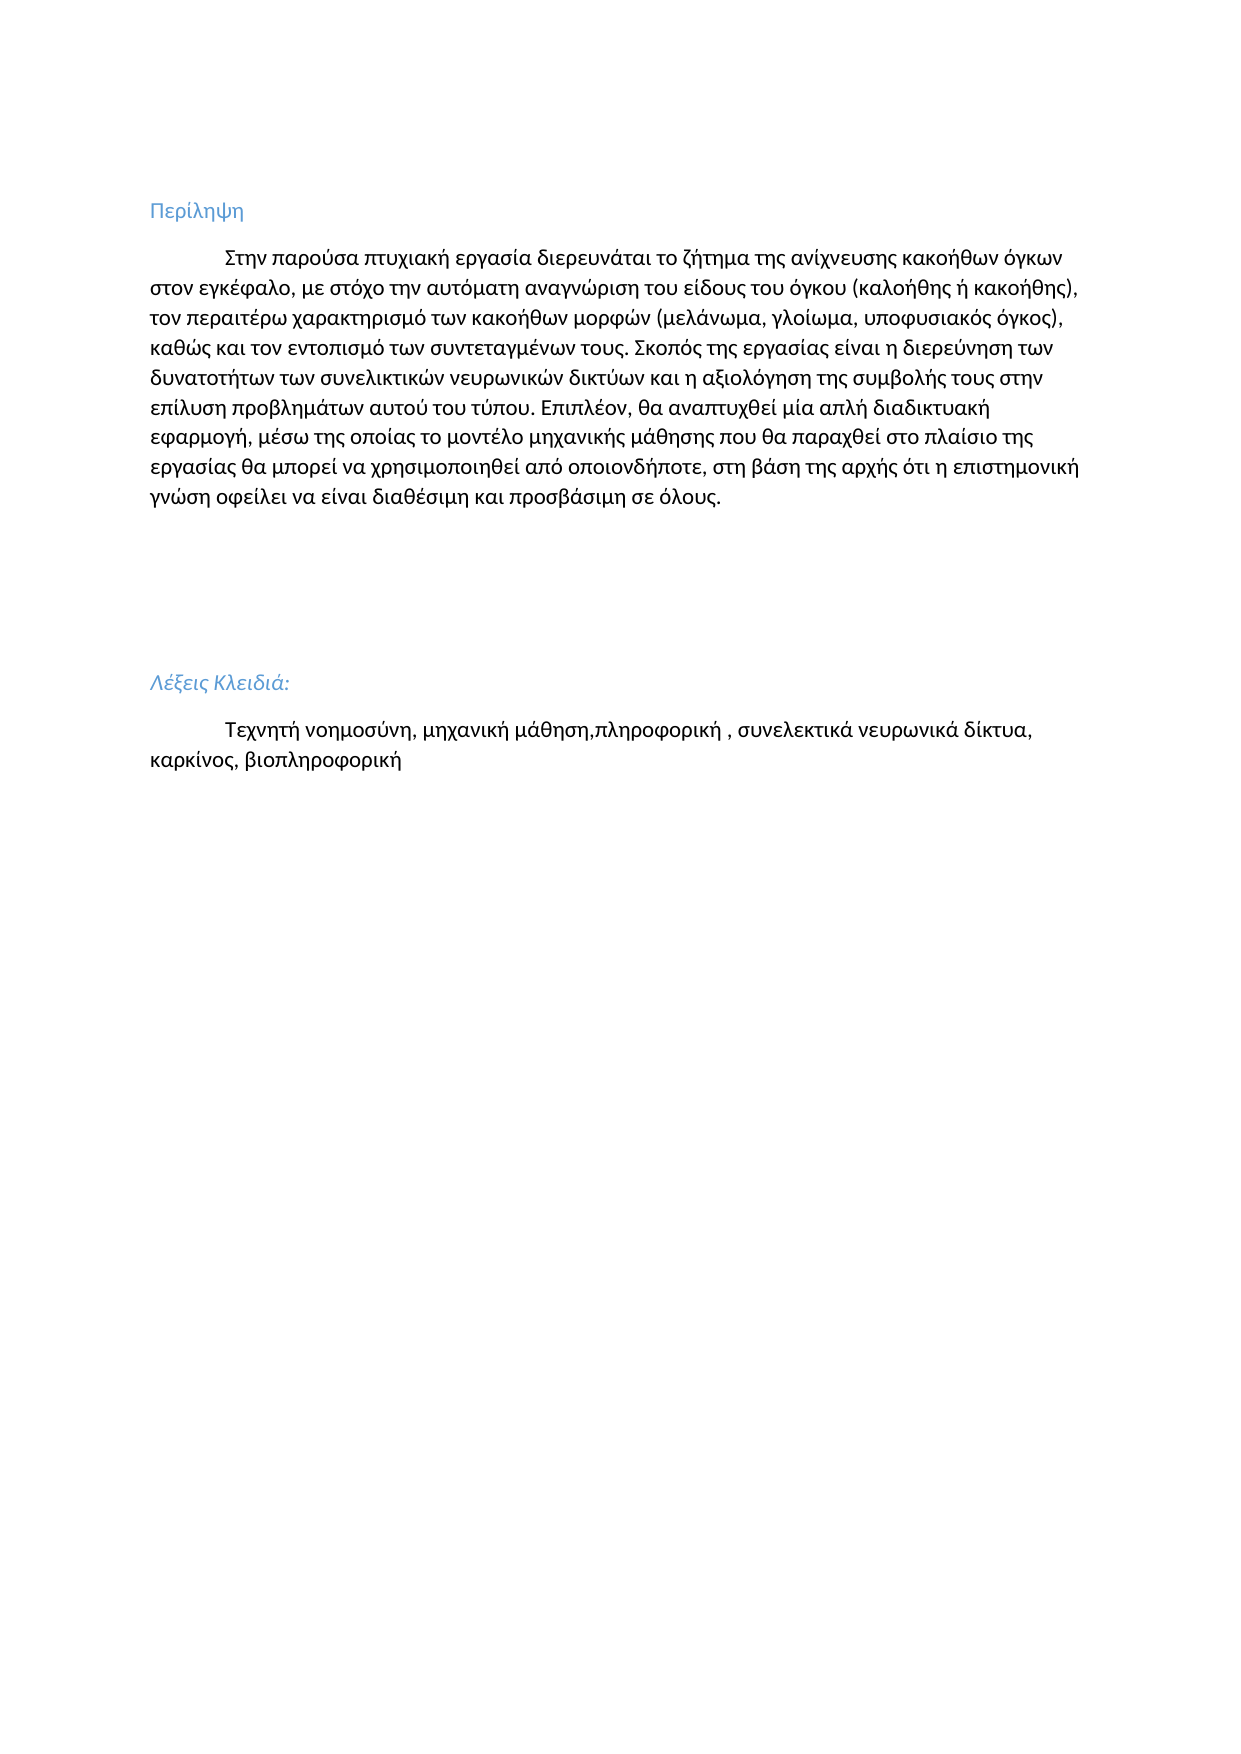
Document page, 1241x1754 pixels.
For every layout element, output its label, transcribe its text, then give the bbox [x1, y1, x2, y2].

text Τεχνητή νοημοσύνη, μηχανική μάθηση,πληροφορική , συνελεκτικά νευρωνικά δίκτυα, καρκίνος, βιοπληροφορική [150, 715, 1090, 773]
text Λέξεις Κλειδιά: [150, 668, 1090, 697]
text Περίληψη [150, 197, 1090, 224]
text Στην παρούσα πτυχιακή εργασία διερευνάται το ζήτημα της ανίχνευσης κακοήθων όγκων στον εγκέφαλο, με στόχο την αυτόματη αναγνώριση του είδους του όγκου (καλοήθης ή κακοήθης), τον περαιτέρω χαρακτηρισμό των κακοήθων μορφών (μελάνωμα, γλοίωμα, υποφυσιακός όγκος), καθώς και τον εντοπισμό των συντεταγμένων τους. Σκοπός της εργασίας είναι η διερεύνηση των δυνατοτήτων των συνελικτικών νευρωνικών δικτύων και η αξιολόγηση της συμβολής τους στην επίλυση προβλημάτων αυτού του τύπου. Επιπλέον, θα αναπτυχθεί μία απλή διαδικτυακή εφαρμογή, μέσω της οποίας το μοντέλο μηχανικής μάθησης που θα παραχθεί στο πλαίσιο της εργασίας θα μπορεί να χρησιμοποιηθεί από οποιονδήποτε, στη βάση της αρχής ότι η επιστημονική γνώση οφείλει να είναι διαθέσιμη και προσβάσιμη σε όλους. [150, 243, 1090, 510]
